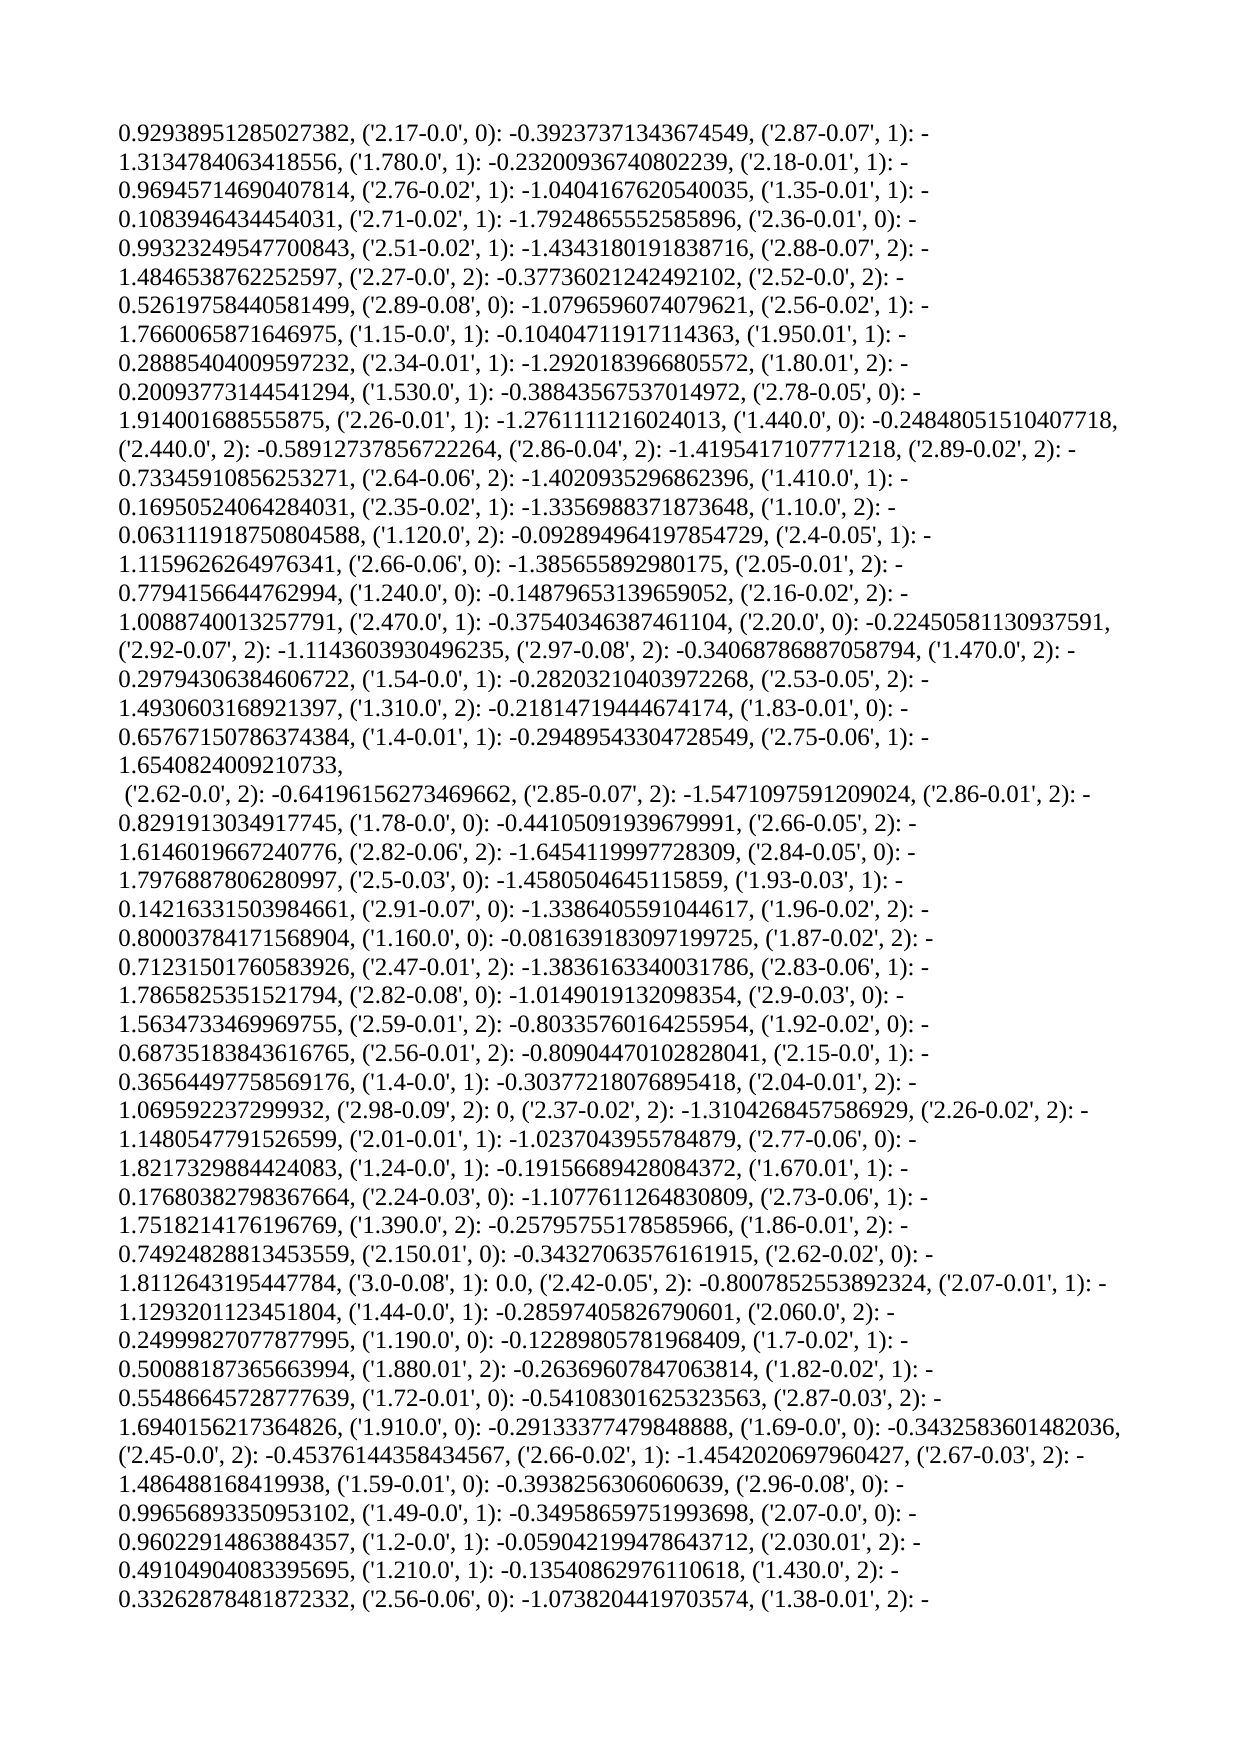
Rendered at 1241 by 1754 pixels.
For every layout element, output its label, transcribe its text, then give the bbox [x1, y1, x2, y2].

text -0.92938951285027382, ('2.17-0.0', 0): -0.39237371343674549, ('2.87-0.07', 1): -1.3134784063418556, ('1.780.0', 1): -0.23200936740802239, ('2.18-0.01', 1): -0.96945714690407814, ('2.76-0.02', 1): -1.0404167620540035, ('1.35-0.01', 1): -0.1083946434454031, ('2.71-0.02', 1): -1.7924865552585896, ('2.36-0.01', 0): -0.99323249547700843, ('2.51-0.02', 1): -1.4343180191838716, ('2.88-0.07', 2): -1.4846538762252597, ('2.27-0.0', 2): -0.37736021242492102, ('2.52-0.0', 2): -0.52619758440581499, ('2.89-0.08', 0): -1.0796596074079621, ('2.56-0.02', 1): -1.7660065871646975, ('1.15-0.0', 1): -0.10404711917114363, ('1.950.01', 1): -0.28885404009597232, ('2.34-0.01', 1): -1.2920183966805572, ('1.80.01', 2): -0.20093773144541294, ('1.530.0', 1): -0.38843567537014972, ('2.78-0.05', 0): -1.914001688555875, ('2.26-0.01', 1): -1.2761111216024013, ('1.440.0', 0): -0.24848051510407718, ('2.440.0', 2): -0.58912737856722264, ('2.86-0.04', 2): -1.4195417107771218, ('2.89-0.02', 2): -0.73345910856253271, ('2.64-0.06', 2): -1.4020935296862396, ('1.410.0', 1): -0.16950524064284031, ('2.35-0.02', 1): -1.3356988371873648, ('1.10.0', 2): -0.063111918750804588, ('1.120.0', 2): -0.092894964197854729, ('2.4-0.05', 1): -1.1159626264976341, ('2.66-0.06', 0): -1.385655892980175, ('2.05-0.01', 2): -0.7794156644762994, ('1.240.0', 0): -0.14879653139659052, ('2.16-0.02', 2): -1.0088740013257791, ('2.470.0', 1): -0.37540346387461104, ('2.20.0', 0): -0.22450581130937591, ('2.92-0.07', 2): -1.1143603930496235, ('2.97-0.08', 2): -0.34068786887058794, ('1.470.0', 2): -0.29794306384606722, ('1.54-0.0', 1): -0.28203210403972268, ('2.53-0.05', 2): -1.4930603168921397, ('1.310.0', 2): -0.21814719444674174, ('1.83-0.01', 0): -0.65767150786374384, ('1.4-0.01', 1): -0.29489543304728549, ('2.75-0.06', 1): -1.6540824009210733, [118, 118, 1122, 779]
text ('2.62-0.0', 2): -0.64196156273469662, ('2.85-0.07', 2): -1.5471097591209024, ('2.86-0.01', 2): -0.8291913034917745, ('1.78-0.0', 0): -0.44105091939679991, ('2.66-0.05', 2): -1.6146019667240776, ('2.82-0.06', 2): -1.6454119997728309, ('2.84-0.05', 0): -1.7976887806280997, ('2.5-0.03', 0): -1.4580504645115859, ('1.93-0.03', 1): -0.14216331503984661, ('2.91-0.07', 0): -1.3386405591044617, ('1.96-0.02', 2): -0.80003784171568904, ('1.160.0', 0): -0.081639183097199725, ('1.87-0.02', 2): -0.71231501760583926, ('2.47-0.01', 2): -1.3836163340031786, ('2.83-0.06', 1): -1.7865825351521794, ('2.82-0.08', 0): -1.0149019132098354, ('2.9-0.03', 0): -1.5634733469969755, ('2.59-0.01', 2): -0.80335760164255954, ('1.92-0.02', 0): -0.68735183843616765, ('2.56-0.01', 2): -0.80904470102828041, ('2.15-0.0', 1): -0.36564497758569176, ('1.4-0.0', 1): -0.30377218076895418, ('2.04-0.01', 2): -1.069592237299932, ('2.98-0.09', 2): 0, ('2.37-0.02', 2): -1.3104268457586929, ('2.26-0.02', 2): -1.1480547791526599, ('2.01-0.01', 1): -1.0237043955784879, ('2.77-0.06', 0): -1.8217329884424083, ('1.24-0.0', 1): -0.19156689428084372, ('1.670.01', 1): -0.17680382798367664, ('2.24-0.03', 0): -1.1077611264830809, ('2.73-0.06', 1): -1.7518214176196769, ('1.390.0', 2): -0.25795755178585966, ('1.86-0.01', 2): -0.74924828813453559, ('2.150.01', 0): -0.34327063576161915, ('2.62-0.02', 0): -1.8112643195447784, ('3.0-0.08', 1): 0.0, ('2.42-0.05', 2): -0.8007852553892324, ('2.07-0.01', 1): -1.1293201123451804, ('1.44-0.0', 1): -0.28597405826790601, ('2.060.0', 2): -0.24999827077877995, ('1.190.0', 0): -0.12289805781968409, ('1.7-0.02', 1): -0.50088187365663994, ('1.880.01', 2): -0.26369607847063814, ('1.82-0.02', 1): -0.55486645728777639, ('1.72-0.01', 0): -0.54108301625323563, ('2.87-0.03', 2): -1.6940156217364826, ('1.910.0', 0): -0.29133377479848888, ('1.69-0.0', 0): -0.3432583601482036, ('2.45-0.0', 2): -0.45376144358434567, ('2.66-0.02', 1): -1.4542020697960427, ('2.67-0.03', 2): -1.486488168419938, ('1.59-0.01', 0): -0.3938256306060639, ('2.96-0.08', 0): -0.99656893350953102, ('1.49-0.0', 1): -0.34958659751993698, ('2.07-0.0', 0): -0.96022914863884357, ('1.2-0.0', 1): -0.059042199478643712, ('2.030.01', 2): -0.49104904083395695, ('1.210.0', 1): -0.13540862976110618, ('1.430.0', 2): -0.33262878481872332, ('2.56-0.06', 0): -1.0738204419703574, ('1.38-0.01', 2): [118, 779, 1122, 1613]
